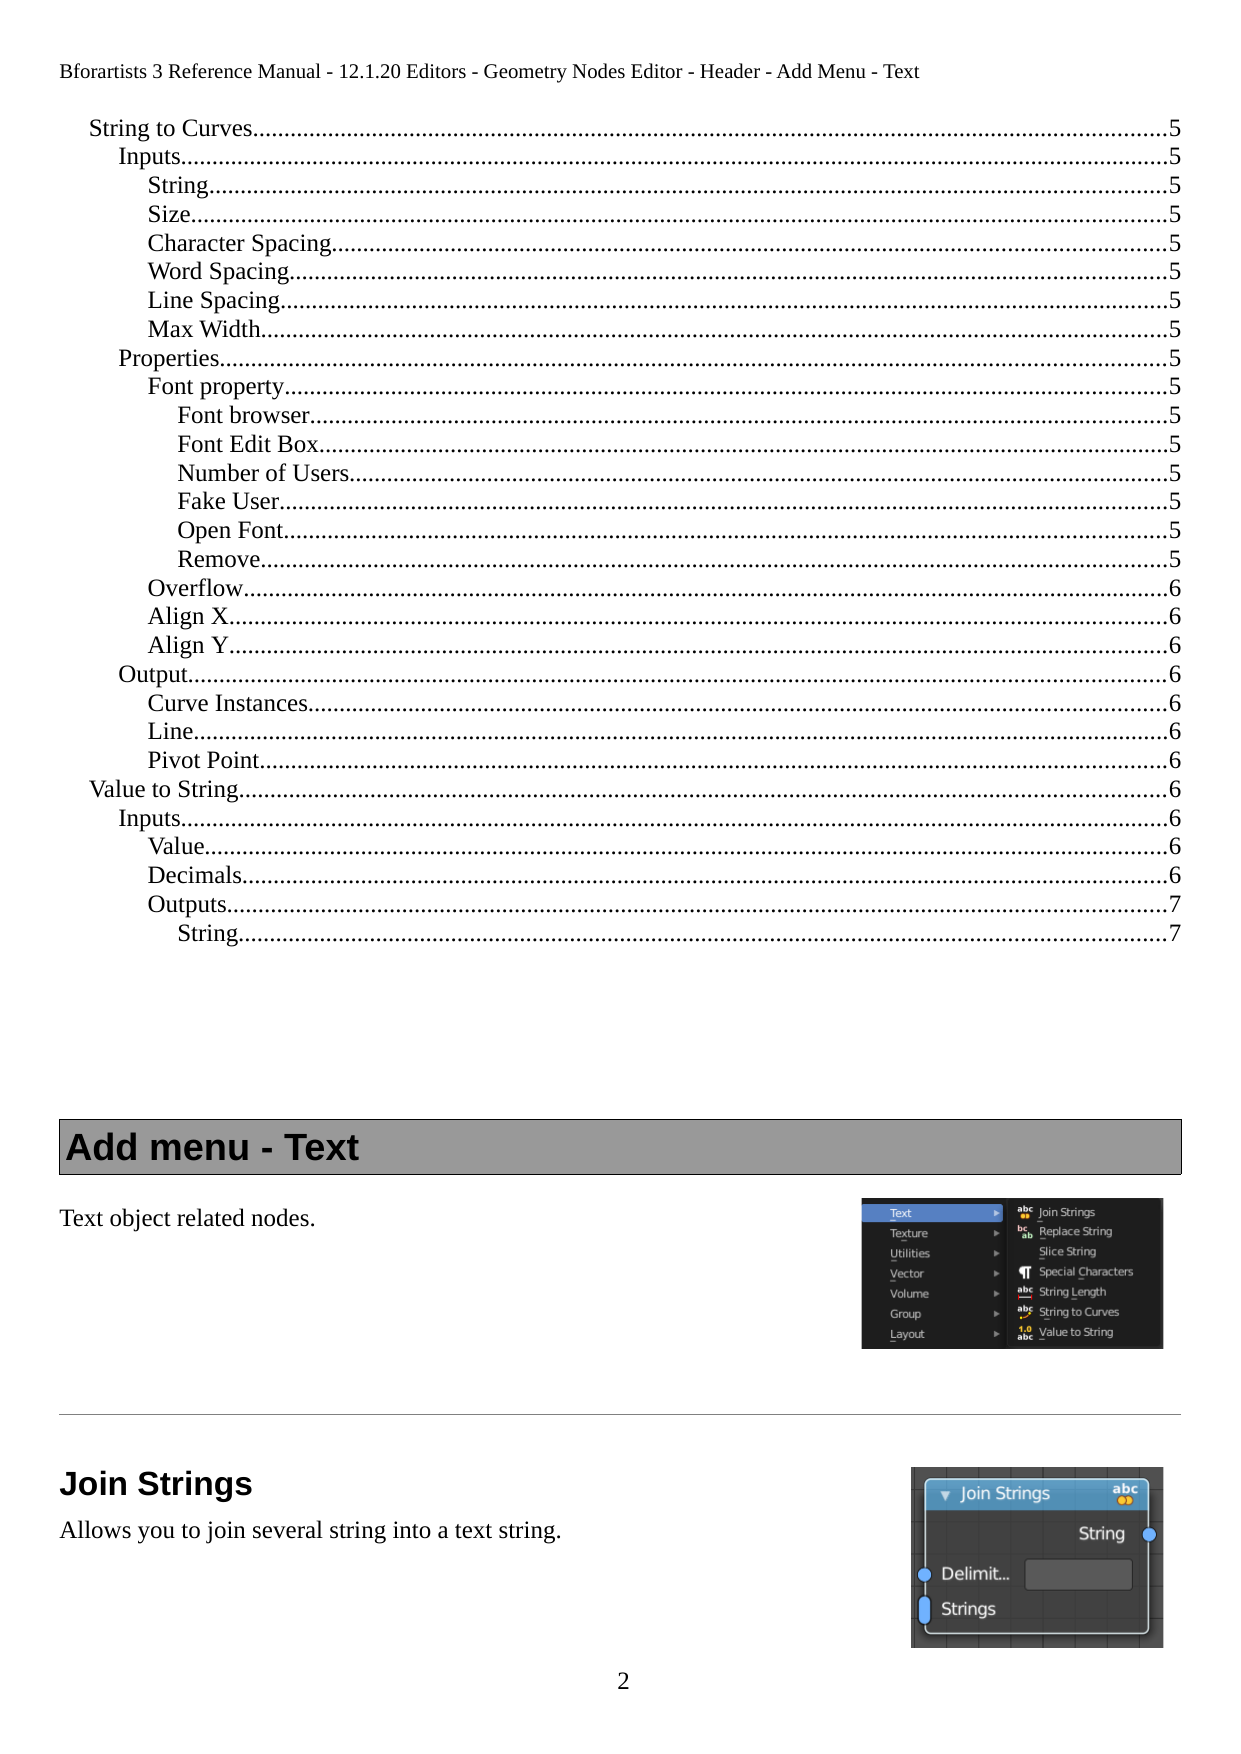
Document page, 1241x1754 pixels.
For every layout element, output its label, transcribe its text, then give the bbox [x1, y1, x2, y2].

text Fake User 5 [177, 486, 1181, 515]
text Font property 5 [147, 371, 1181, 400]
text Text object related nodes. [59, 1203, 861, 1232]
text Open Font 5 [177, 515, 1181, 544]
text Pivot Point 6 [147, 745, 1181, 774]
text Size 5 [147, 199, 1181, 228]
text Inputs 5 [118, 141, 1181, 170]
picture [861, 1198, 1164, 1349]
text Line 6 [147, 716, 1181, 745]
text Line Spacing 5 [147, 285, 1181, 314]
text Properties 5 [118, 343, 1181, 371]
text Value 6 [147, 831, 1181, 860]
text Allows you to join several string into a text string. [59, 1515, 911, 1544]
text Word Spacing 5 [147, 256, 1181, 285]
picture [911, 1467, 1164, 1648]
text Character Spacing 5 [147, 228, 1181, 256]
text Inputs 6 [118, 803, 1181, 831]
text String 7 [177, 918, 1181, 946]
text String to Curves 5 [88, 113, 1181, 141]
text Value to String 6 [88, 774, 1181, 803]
table_header Add menu - Text [60, 1120, 1181, 1174]
text String 5 [147, 170, 1181, 199]
text Align Y 6 [147, 630, 1181, 659]
text Decimals 6 [147, 860, 1181, 889]
text Remove 5 [177, 544, 1181, 573]
text Font browser 5 [177, 400, 1181, 429]
text Output 6 [118, 659, 1181, 688]
text Overflow 6 [147, 573, 1181, 601]
text Align X 6 [147, 601, 1181, 630]
text Max Width 5 [147, 314, 1181, 343]
subtitle Join Strings [59, 1464, 1181, 1503]
text Curve Instances 6 [147, 688, 1181, 716]
text Font Edit Box 5 [177, 429, 1181, 458]
text Number of Users 5 [177, 458, 1181, 486]
text Outputs 7 [147, 889, 1181, 918]
